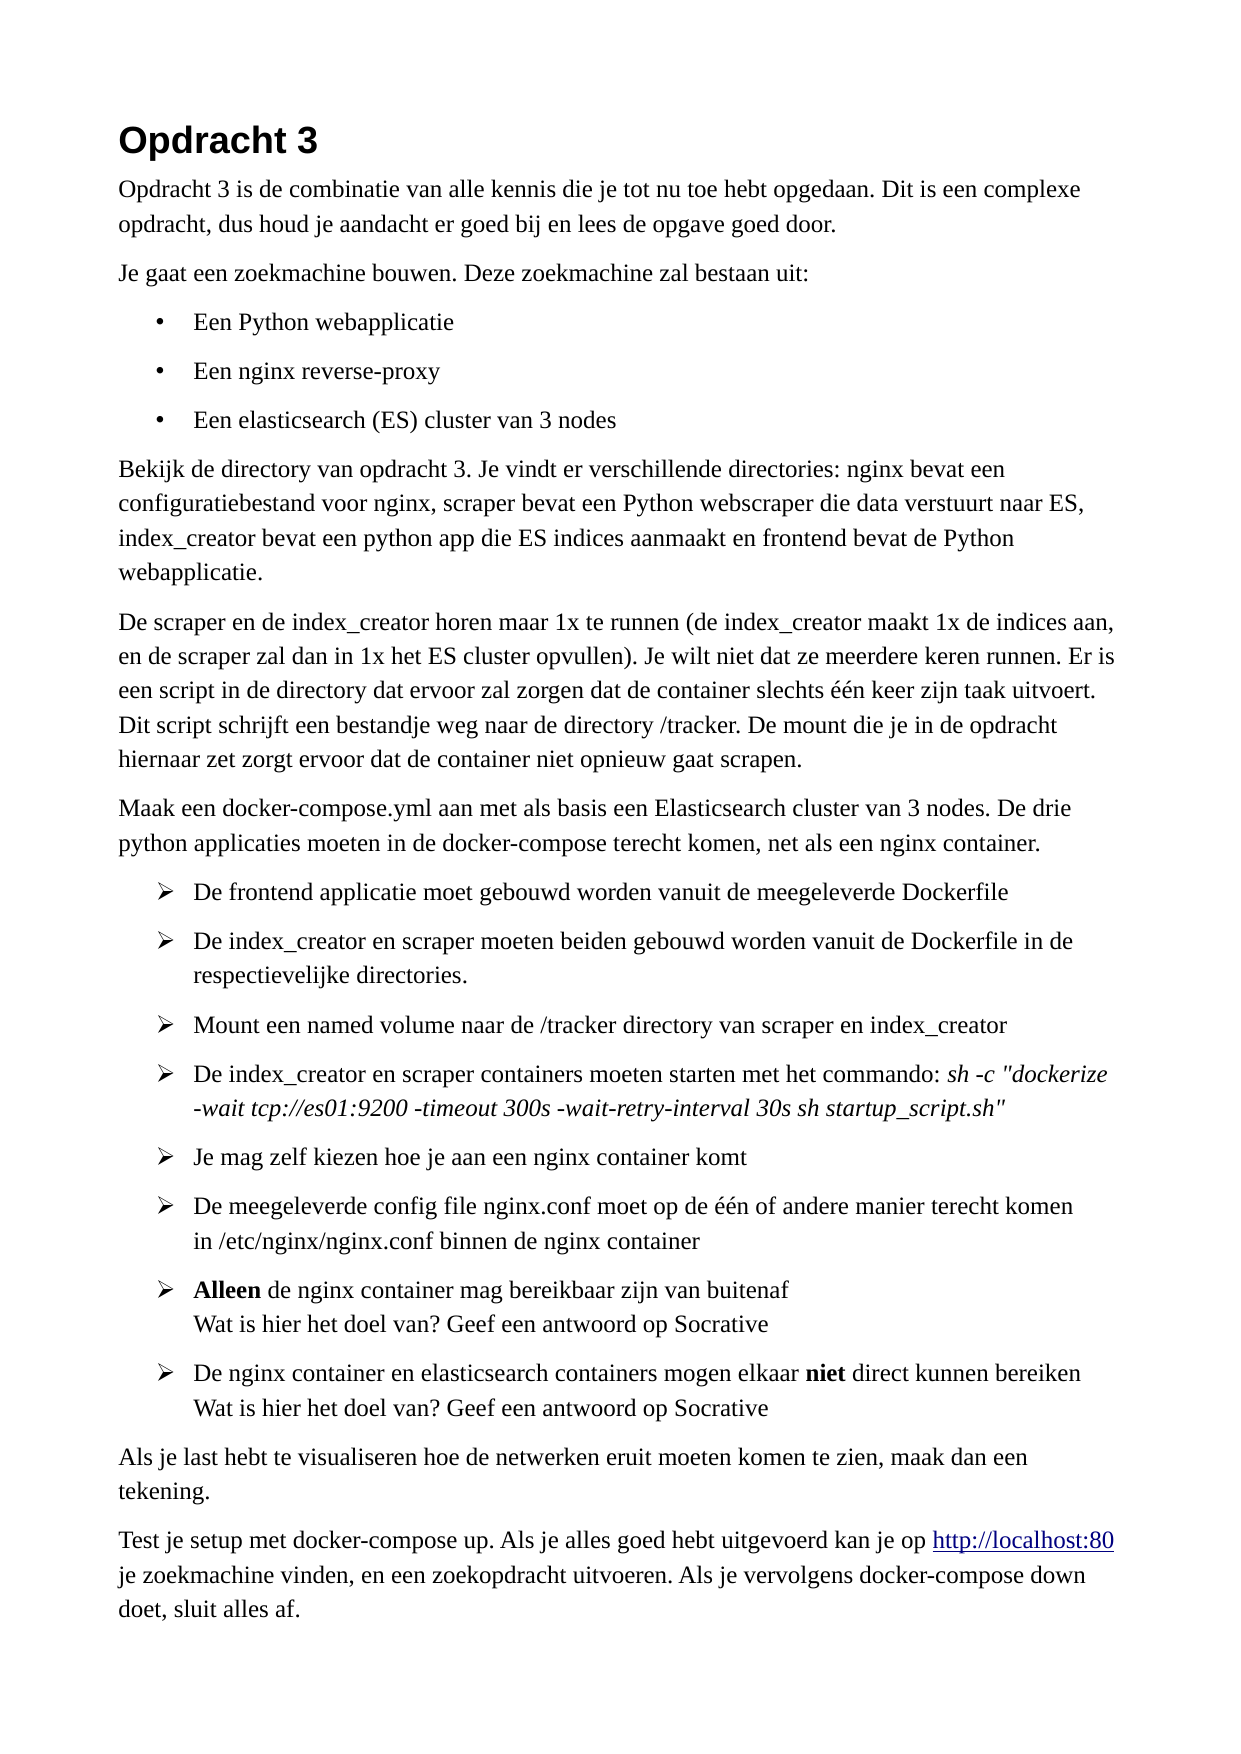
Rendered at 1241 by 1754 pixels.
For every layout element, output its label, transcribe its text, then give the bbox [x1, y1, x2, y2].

text Als je last hebt te visualiseren hoe de netwerken eruit moeten komen te zien, maak dan een tekening. [118, 1442, 1122, 1505]
subtitle Opdracht 3 [118, 118, 1122, 162]
list Een Python webapplicatie [156, 307, 1122, 336]
list Een elasticsearch (ES) cluster van 3 nodes [156, 405, 1122, 434]
list De frontend applicatie moet gebouwd worden vanuit de meegeleverde Dockerfile [156, 877, 1122, 906]
text Je gaat een zoekmachine bouwen. Deze zoekmachine zal bestaan uit: [118, 258, 1122, 287]
text Maak een docker-compose.yml aan met als basis een Elasticsearch cluster van 3 nodes. De drie python applicaties moeten in de docker-compose terecht komen, net als een nginx container. [118, 793, 1122, 857]
list De index_creator en scraper moeten beiden gebouwd worden vanuit de Dockerfile in de respectievelijke directories. [156, 926, 1122, 989]
list De nginx container en elasticsearch containers mogen elkaar niet direct kunnen bereiken Wat is hier het doel van? Geef een antwoord op Socrative [156, 1358, 1122, 1422]
list Alleen de nginx container mag bereikbaar zijn van buitenaf Wat is hier het doel van? Geef een antwoord op Socrative [156, 1275, 1122, 1338]
list De index_creator en scraper containers moeten starten met het commando: sh -c "dockerize -wait tcp://es01:9200 -timeout 300s -wait-retry-interval 30s sh startup_script.sh" [156, 1059, 1122, 1122]
list De meegeleverde config file nginx.conf moet op de één of andere manier terecht komen in /etc/nginx/nginx.conf binnen de nginx container [156, 1191, 1122, 1254]
text Test je setup met docker-compose up. Als je alles goed hebt uitgevoerd kan je op http://localhost:80 je zoekmachine vinden, en een zoekopdracht uitvoeren. Als je vervolgens docker-compose down doet, sluit alles af. [118, 1526, 1122, 1623]
list Je mag zelf kiezen hoe je aan een nginx container komt [156, 1142, 1122, 1171]
list Een nginx reverse-proxy [156, 356, 1122, 385]
text Bekijk de directory van opdracht 3. Je vindt er verschillende directories: nginx bevat een configuratiebestand voor nginx, scraper bevat een Python webscraper die data verstuurt naar ES, index_creator bevat een python app die ES indices aanmaakt en frontend bevat de Python webapplicatie. [118, 454, 1122, 586]
text Opdracht 3 is de combinatie van alle kennis die je tot nu toe hebt opgedaan. Dit is een complexe opdracht, dus houd je aandacht er goed bij en lees de opgave goed door. [118, 174, 1122, 237]
text De scraper en de index_creator horen maar 1x te runnen (de index_creator maakt 1x de indices aan, en de scraper zal dan in 1x het ES cluster opvullen). Je wilt niet dat ze meerdere keren runnen. Er is een script in de directory dat ervoor zal zorgen dat de container slechts één keer zijn taak uitvoert. Dit script schrijft een bestandje weg naar de directory /tracker. De mount die je in de opdracht hiernaar zet zorgt ervoor dat de container niet opnieuw gaat scrapen. [118, 607, 1122, 773]
list Mount een named volume naar de /tracker directory van scraper en index_creator [156, 1010, 1122, 1038]
